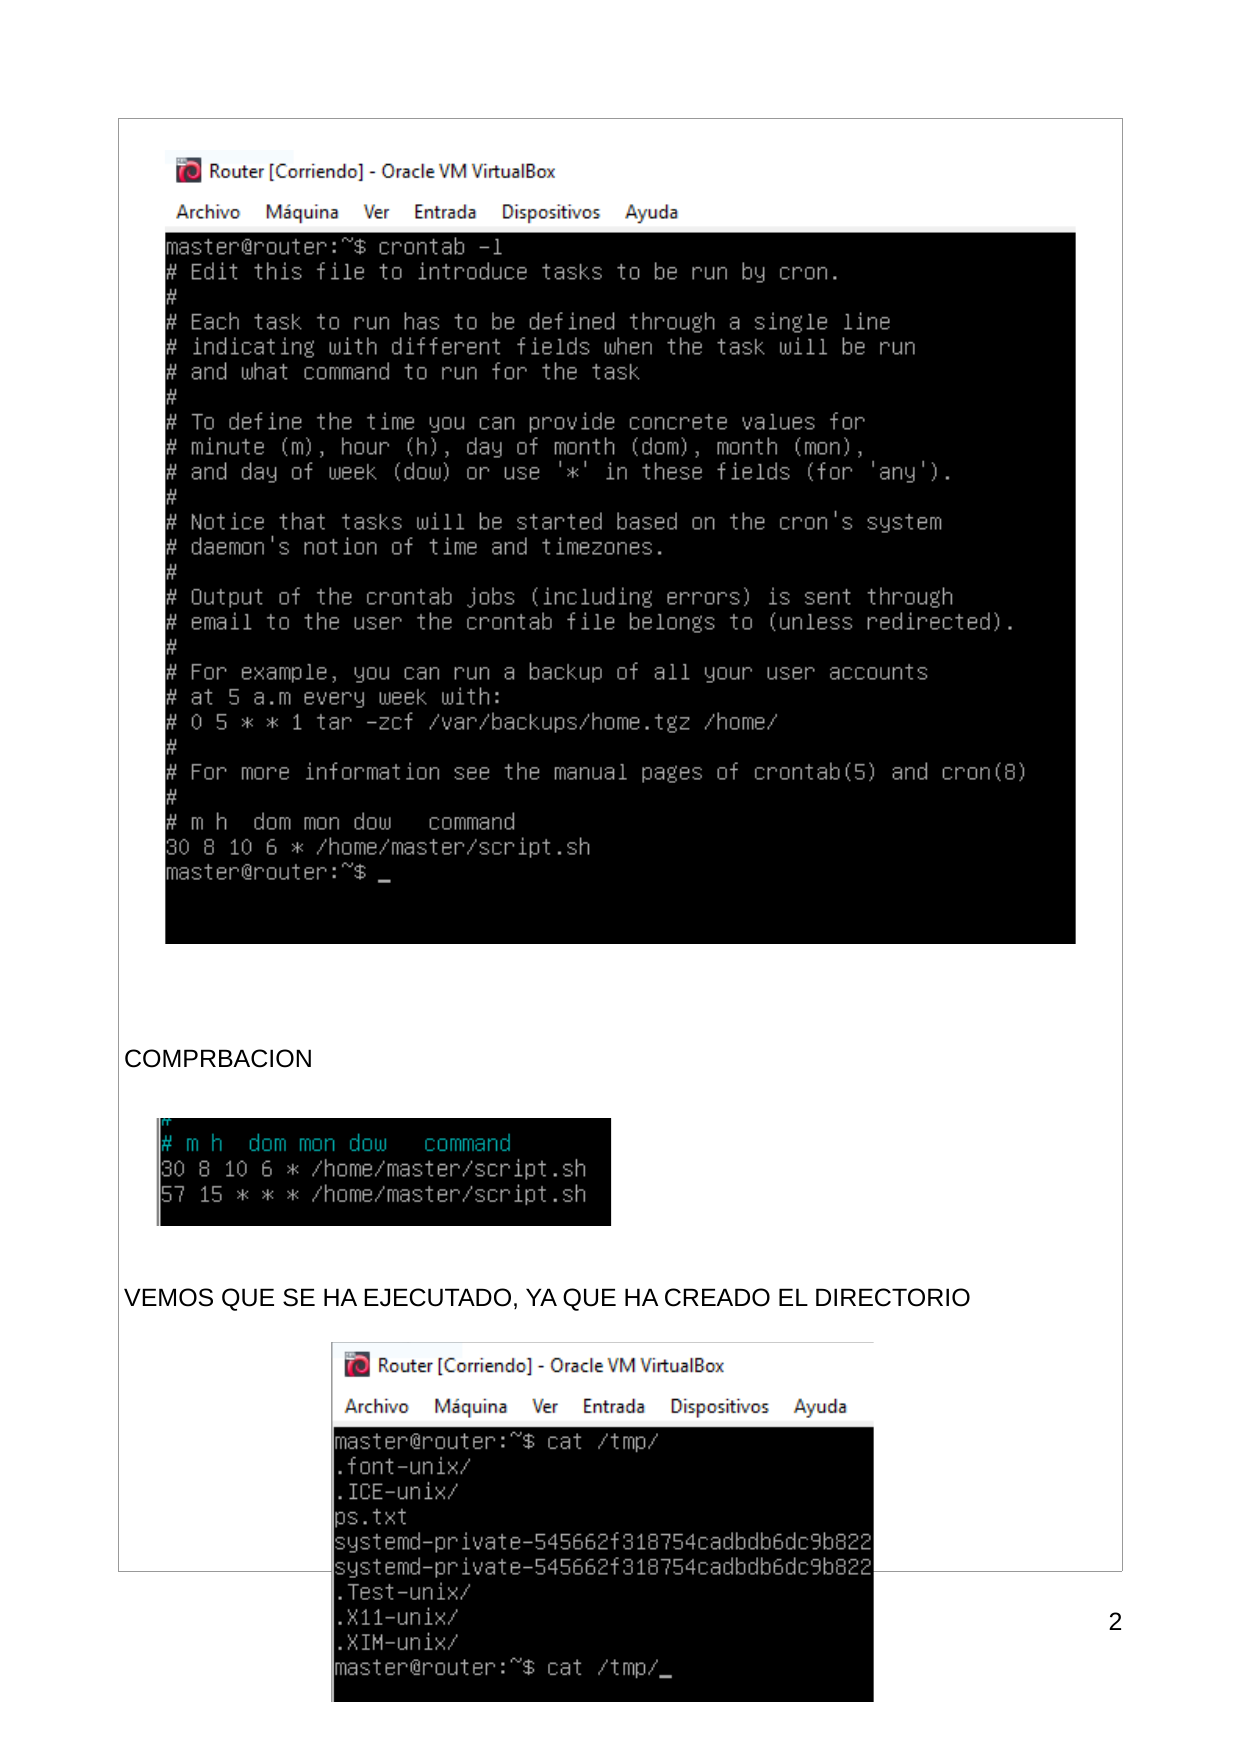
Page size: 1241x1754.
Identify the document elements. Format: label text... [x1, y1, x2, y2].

picture [156, 1118, 612, 1226]
table_cell COMPRBACION VEMOS QUE SE HA EJECUTADO, YA QUE HA CREADO EL DIRECTORIO [119, 119, 1122, 1571]
picture [164, 150, 1076, 944]
picture [331, 1342, 874, 1702]
